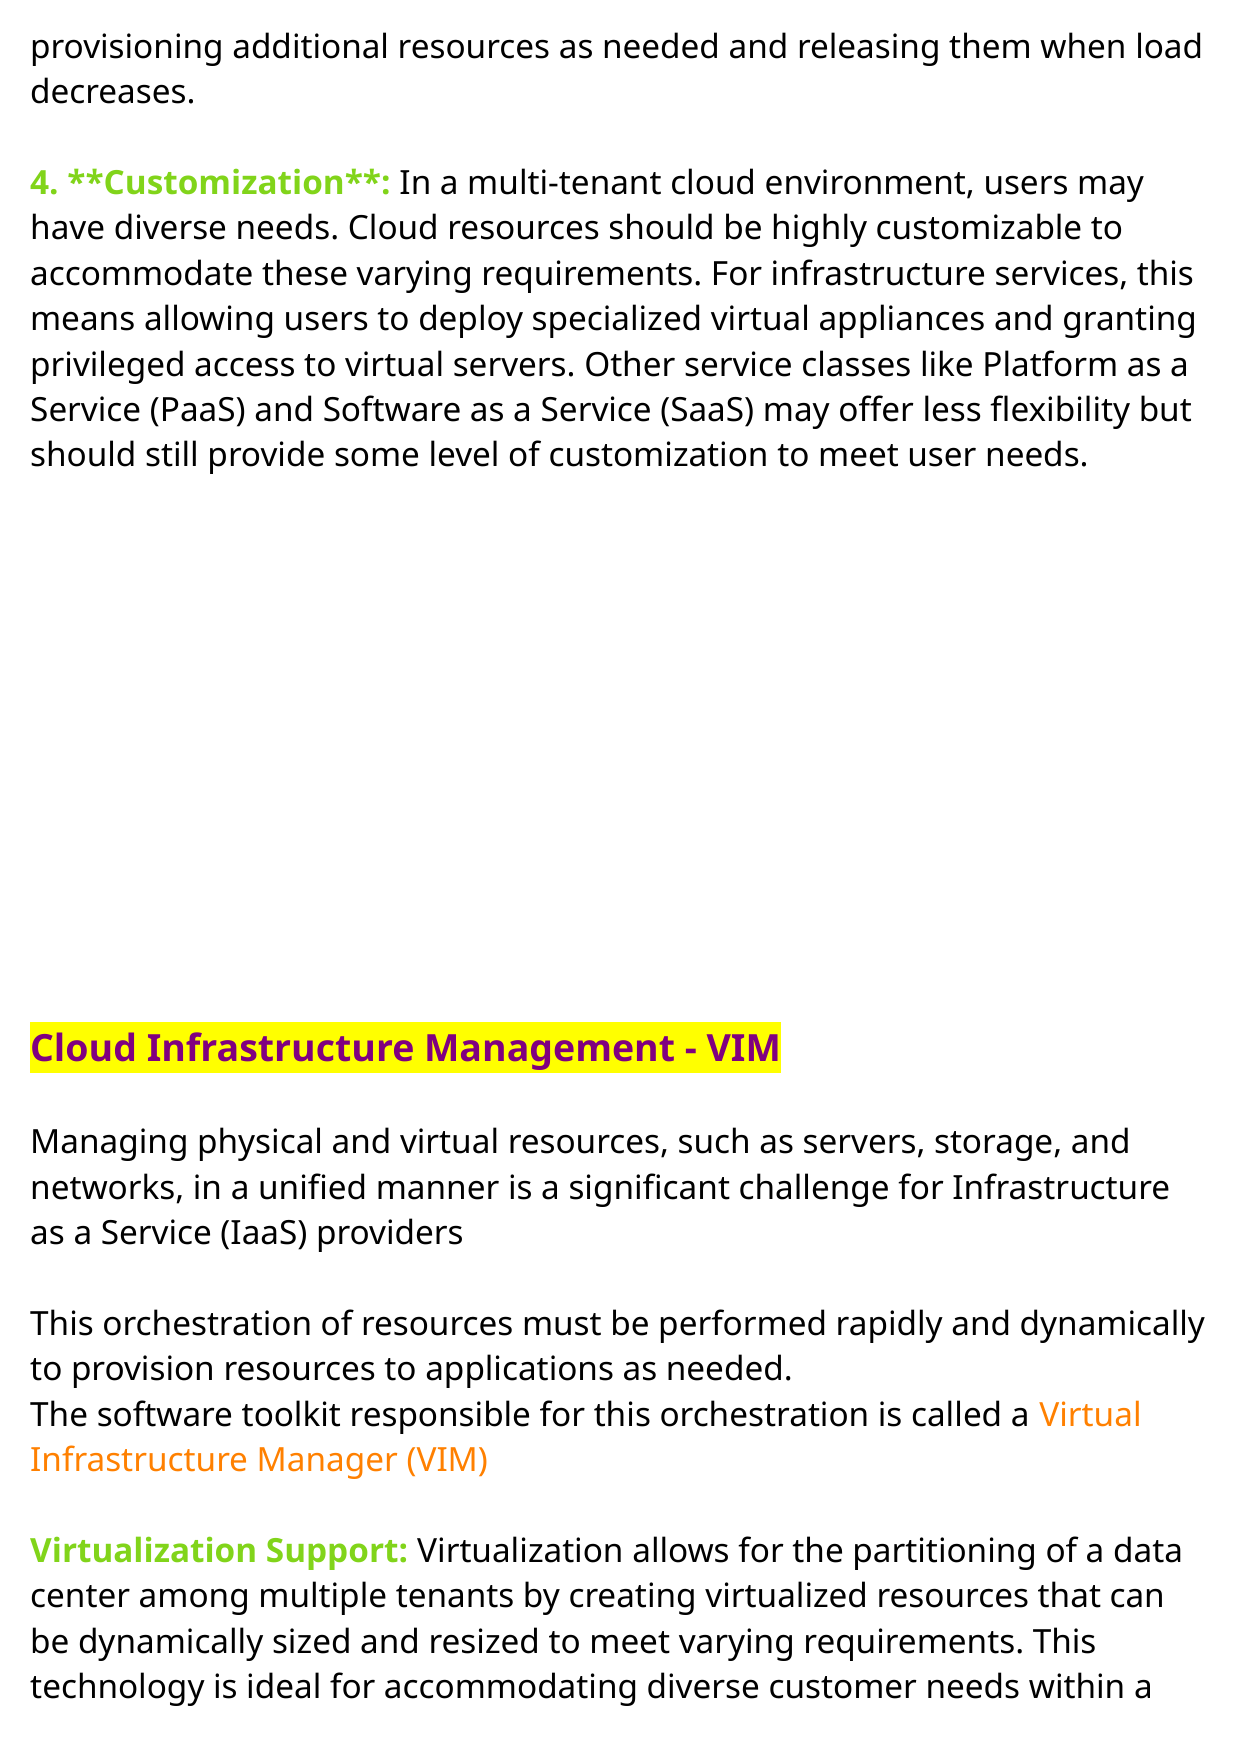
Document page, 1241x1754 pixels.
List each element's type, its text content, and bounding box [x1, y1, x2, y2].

subtitle provisioning additional resources as needed and releasing them when load decreases. [30, 22, 1211, 113]
subtitle The software toolkit responsible for this orchestration is called a Virtual Infrastructure Manager (VIM) [30, 1391, 1211, 1481]
subtitle Cloud Infrastructure Management - VIM [30, 1022, 1211, 1073]
subtitle 4. **Customization**: In a multi-tenant cloud environment, users may have diverse needs. Cloud resources should be highly customizable to accommodate these varying requirements. For infrastructure services, this means allowing users to deploy specialized virtual appliances and granting privileged access to virtual servers. Other service classes like Platform as a Service (PaaS) and Software as a Service (SaaS) may offer less flexibility but should still provide some level of customization to meet user needs. [30, 159, 1211, 477]
subtitle This orchestration of resources must be performed rapidly and dynamically to provision resources to applications as needed. [30, 1300, 1211, 1391]
subtitle Managing physical and virtual resources, such as servers, storage, and networks, in a unified manner is a significant challenge for Infrastructure as a Service (IaaS) providers [30, 1118, 1211, 1254]
subtitle Virtualization Support: Virtualization allows for the partitioning of a data center among multiple tenants by creating virtualized resources that can be dynamically sized and resized to meet varying requirements. This technology is ideal for accommodating diverse customer needs within a [30, 1527, 1211, 1708]
